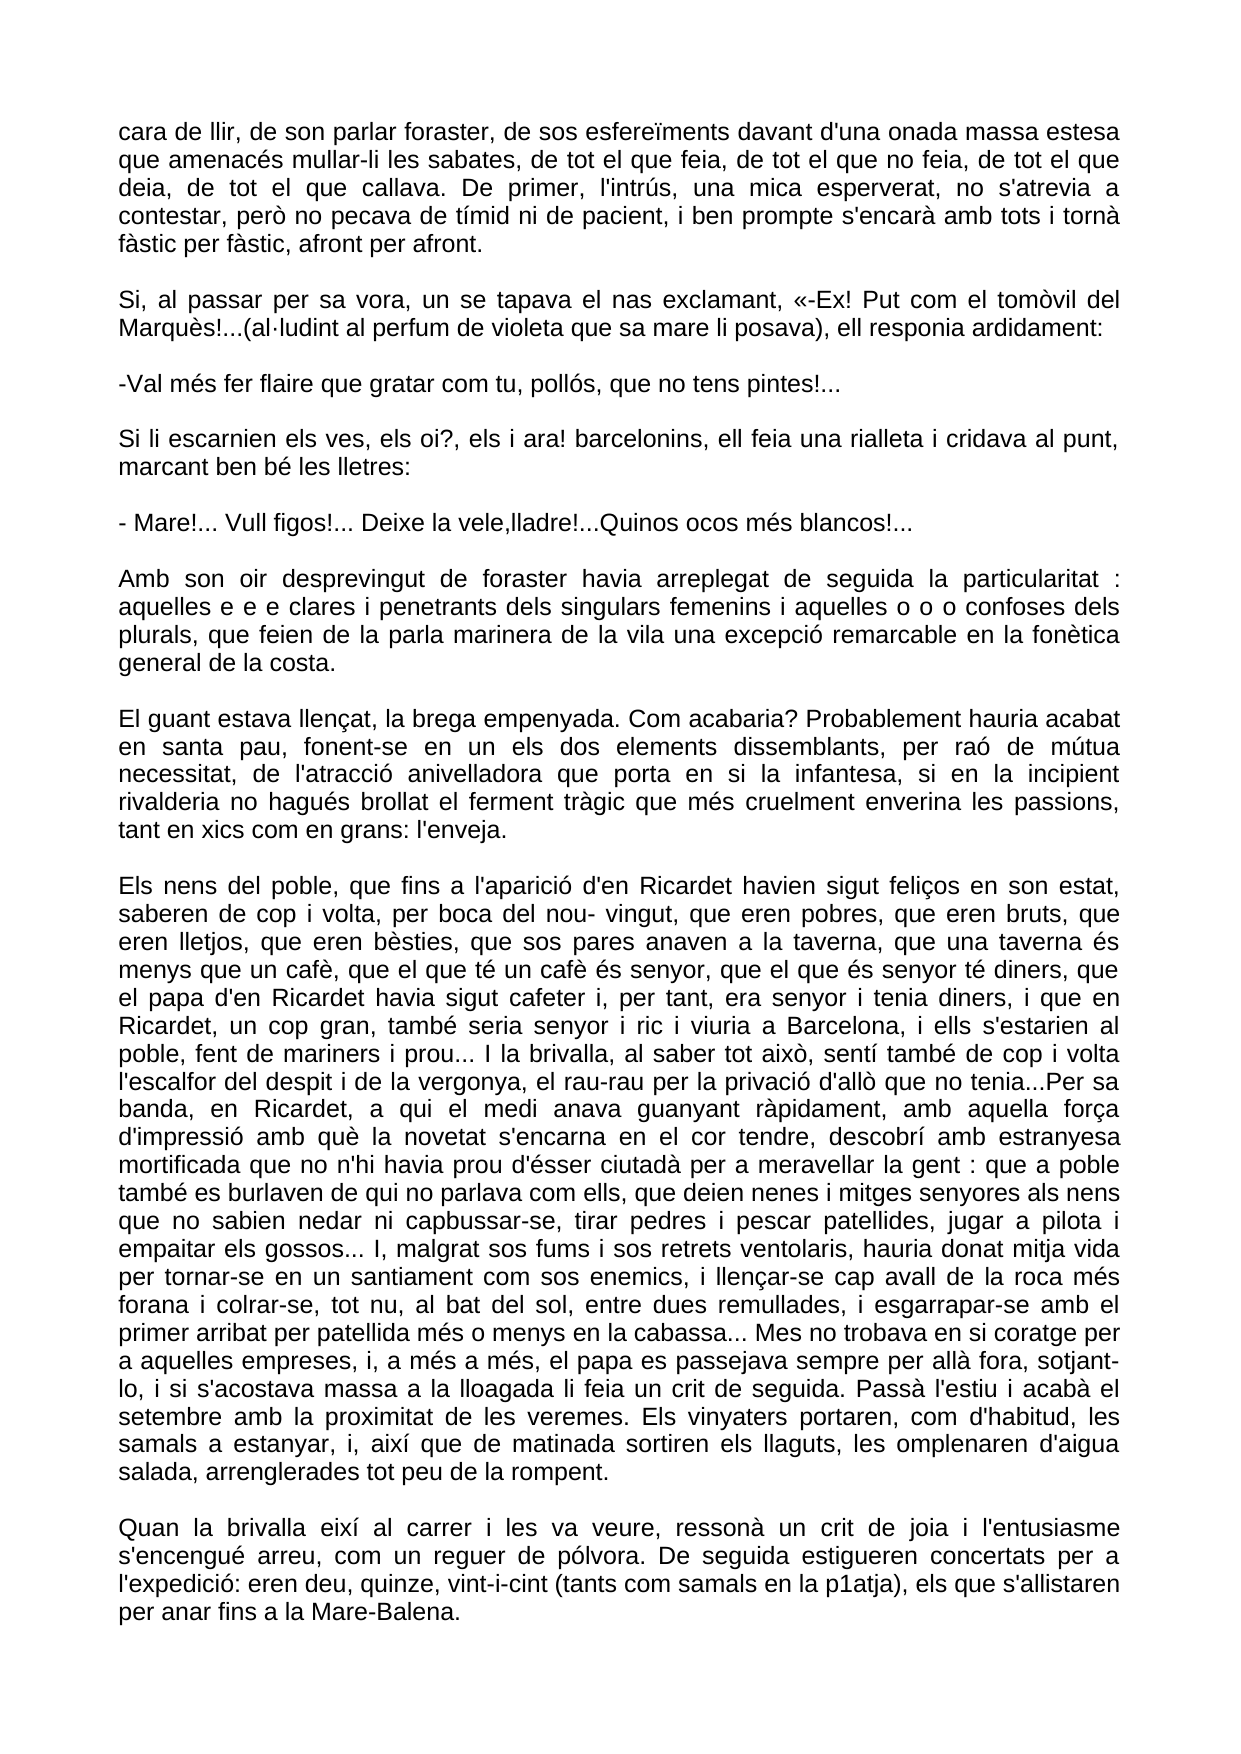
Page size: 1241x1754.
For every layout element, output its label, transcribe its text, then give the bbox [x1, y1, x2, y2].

text Si li escarnien els ves, els oi?, els i ara! barcelonins, ell feia una rialleta i cridava al punt, marcant ben bé les lletres: [118, 425, 1122, 481]
text Quan la brivalla eixí al carrer i les va veure, ressonà un crit de joia i l'entusiasme s'encengué arreu, com un reguer de pólvora. De seguida estigueren concertats per a l'expedició: eren deu, quinze, vint-i-cint (tants com samals en la p1atja), els que s'allistaren per anar fins a la Mare-Balena. [118, 1514, 1122, 1626]
text -Val més fer flaire que gratar com tu, pollós, que no tens pintes!... [118, 369, 1122, 397]
text - Mare!... Vull figos!... Deixe la vele,lladre!...Quinos ocos més blancos!... [118, 509, 1122, 537]
text Els nens del poble, que fins a l'aparició d'en Ricardet havien sigut feliços en son estat, saberen de cop i volta, per boca del nou- vingut, que eren pobres, que eren bruts, que eren lletjos, que eren bèsties, que sos pares anaven a la taverna, que una taverna és menys que un cafè, que el que té un cafè és senyor, que el que és senyor té diners, que el papa d'en Ricardet havia sigut cafeter i, per tant, era senyor i tenia diners, i que en Ricardet, un cop gran, també seria senyor i ric i viuria a Barcelona, i ells s'estarien al poble, fent de mariners i prou... I la brivalla, al saber tot això, sentí també de cop i volta l'escalfor del despit i de la vergonya, el rau-rau per la privació d'allò que no tenia...Per sa banda, en Ricardet, a qui el medi anava guanyant ràpidament, amb aquella força d'impressió amb què la novetat s'encarna en el cor tendre, descobrí amb estranyesa mortificada que no n'hi havia prou d'ésser ciutadà per a meravellar la gent : que a poble també es burlaven de qui no parlava com ells, que deien nenes i mitges senyores als nens que no sabien nedar ni capbussar-se, tirar pedres i pescar patellides, jugar a pilota i empaitar els gossos... I, malgrat sos fums i sos retrets ventolaris, hauria donat mitja vida per tornar-se en un santiament com sos enemics, i llençar-se cap avall de la roca més forana i colrar-se, tot nu, al bat del sol, entre dues remullades, i esgarrapar-se amb el primer arribat per patellida més o menys en la cabassa... Mes no trobava en si coratge per a aquelles empreses, i, a més a més, el papa es passejava sempre per allà fora, sotjant-lo, i si s'acostava massa a la lloagada li feia un crit de seguida. Passà l'estiu i acabà el setembre amb la proximitat de les veremes. Els vinyaters portaren, com d'habitud, les samals a estanyar, i, així que de matinada sortiren els llaguts, les omplenaren d'aigua salada, arrenglerades tot peu de la rompent. [118, 872, 1122, 1486]
text Amb son oir desprevingut de foraster havia arreplegat de seguida la particularitat : aquelles e e e clares i penetrants dels singulars femenins i aquelles o o o confoses dels plurals, que feien de la parla marinera de la vila una excepció remarcable en la fonètica general de la costa. [118, 565, 1122, 676]
text cara de llir, de son parlar foraster, de sos esfereïments davant d'una onada massa estesa que amenacés mullar-li les sabates, de tot el que feia, de tot el que no feia, de tot el que deia, de tot el que callava. De primer, l'intrús, una mica esperverat, no s'atrevia a contestar, però no pecava de tímid ni de pacient, i ben prompte s'encarà amb tots i tornà fàstic per fàstic, afront per afront. [118, 118, 1122, 258]
text El guant estava llençat, la brega empenyada. Com acabaria? Probablement hauria acabat en santa pau, fonent-se en un els dos elements dissemblants, per raó de mútua necessitat, de l'atracció anivelladora que porta en si la infantesa, si en la incipient rivalderia no hagués brollat el ferment tràgic que més cruelment enverina les passions, tant en xics com en grans: l'enveja. [118, 704, 1122, 844]
text Si, al passar per sa vora, un se tapava el nas exclamant, «-Ex! Put com el tomòvil del Marquès!...(al·ludint al perfum de violeta que sa mare li posava), ell responia ardidament: [118, 286, 1122, 341]
